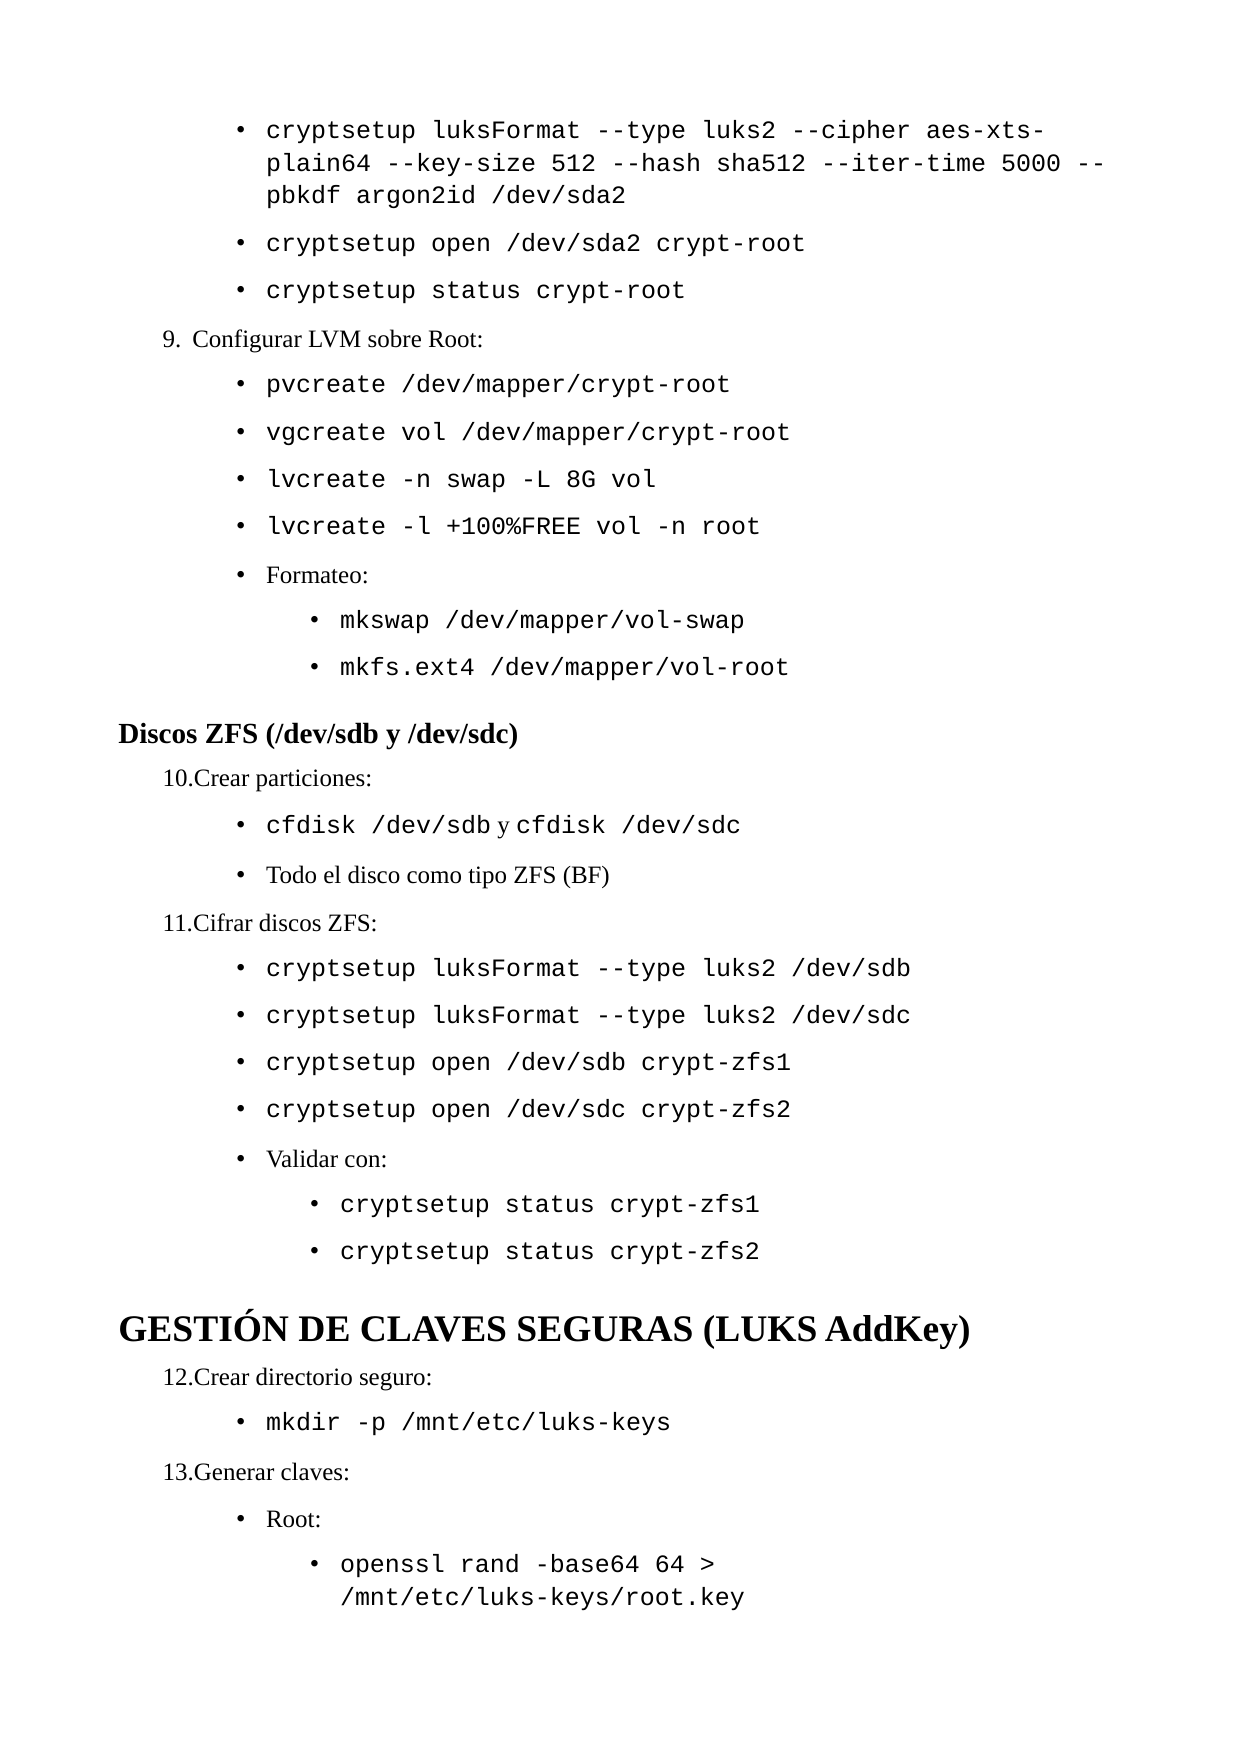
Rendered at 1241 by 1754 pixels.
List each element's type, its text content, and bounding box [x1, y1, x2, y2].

list cryptsetup luksFormat --type luks2 /dev/sdc [236, 1003, 1122, 1031]
list cfdisk /dev/sdb y cfdisk /dev/sdc [236, 810, 1122, 841]
list Crear particiones: [162, 763, 1122, 791]
list mkswap /dev/mapper/vol-swap [310, 608, 1122, 636]
list lvcreate -n swap -L 8G vol [236, 466, 1122, 494]
list Root: [236, 1504, 1122, 1533]
list Generar claves: [162, 1457, 1122, 1486]
list mkdir -p /mnt/etc/luks-keys [236, 1410, 1122, 1438]
list Formateo: [236, 560, 1122, 589]
list Cifrar discos ZFS: [162, 908, 1122, 937]
list Todo el disco como tipo ZFS (BF) [236, 860, 1122, 889]
list mkfs.ext4 /dev/mapper/vol-root [310, 655, 1122, 683]
subtitle GESTIÓN DE CLAVES SEGURAS (LUKS AddKey) [118, 1306, 1122, 1349]
list Crear directorio seguro: [162, 1362, 1122, 1391]
list cryptsetup luksFormat --type luks2 --cipher aes-xts-plain64 --key-size 512 --hash sha512 --iter-time 5000 --pbkdf argon2id /dev/sda2 [236, 118, 1122, 211]
list lvcreate -l +100%FREE vol -n root [236, 513, 1122, 542]
list Validar con: [236, 1144, 1122, 1173]
list cryptsetup status crypt-root [236, 277, 1122, 306]
list openssl rand -base64 64 > /mnt/etc/luks-keys/root.key [310, 1552, 1122, 1613]
list Configurar LVM sobre Root: [162, 324, 1122, 353]
list vgcreate vol /dev/mapper/crypt-root [236, 419, 1122, 447]
list cryptsetup status crypt-zfs2 [310, 1238, 1122, 1267]
list cryptsetup open /dev/sda2 crypt-root [236, 230, 1122, 258]
list cryptsetup open /dev/sdc crypt-zfs2 [236, 1097, 1122, 1125]
list cryptsetup luksFormat --type luks2 /dev/sdb [236, 956, 1122, 984]
subtitle Discos ZFS (/dev/sdb y /dev/sdc) [118, 717, 1122, 750]
list pvcreate /dev/mapper/crypt-root [236, 372, 1122, 400]
list cryptsetup status crypt-zfs1 [310, 1191, 1122, 1220]
list cryptsetup open /dev/sdb crypt-zfs1 [236, 1050, 1122, 1078]
